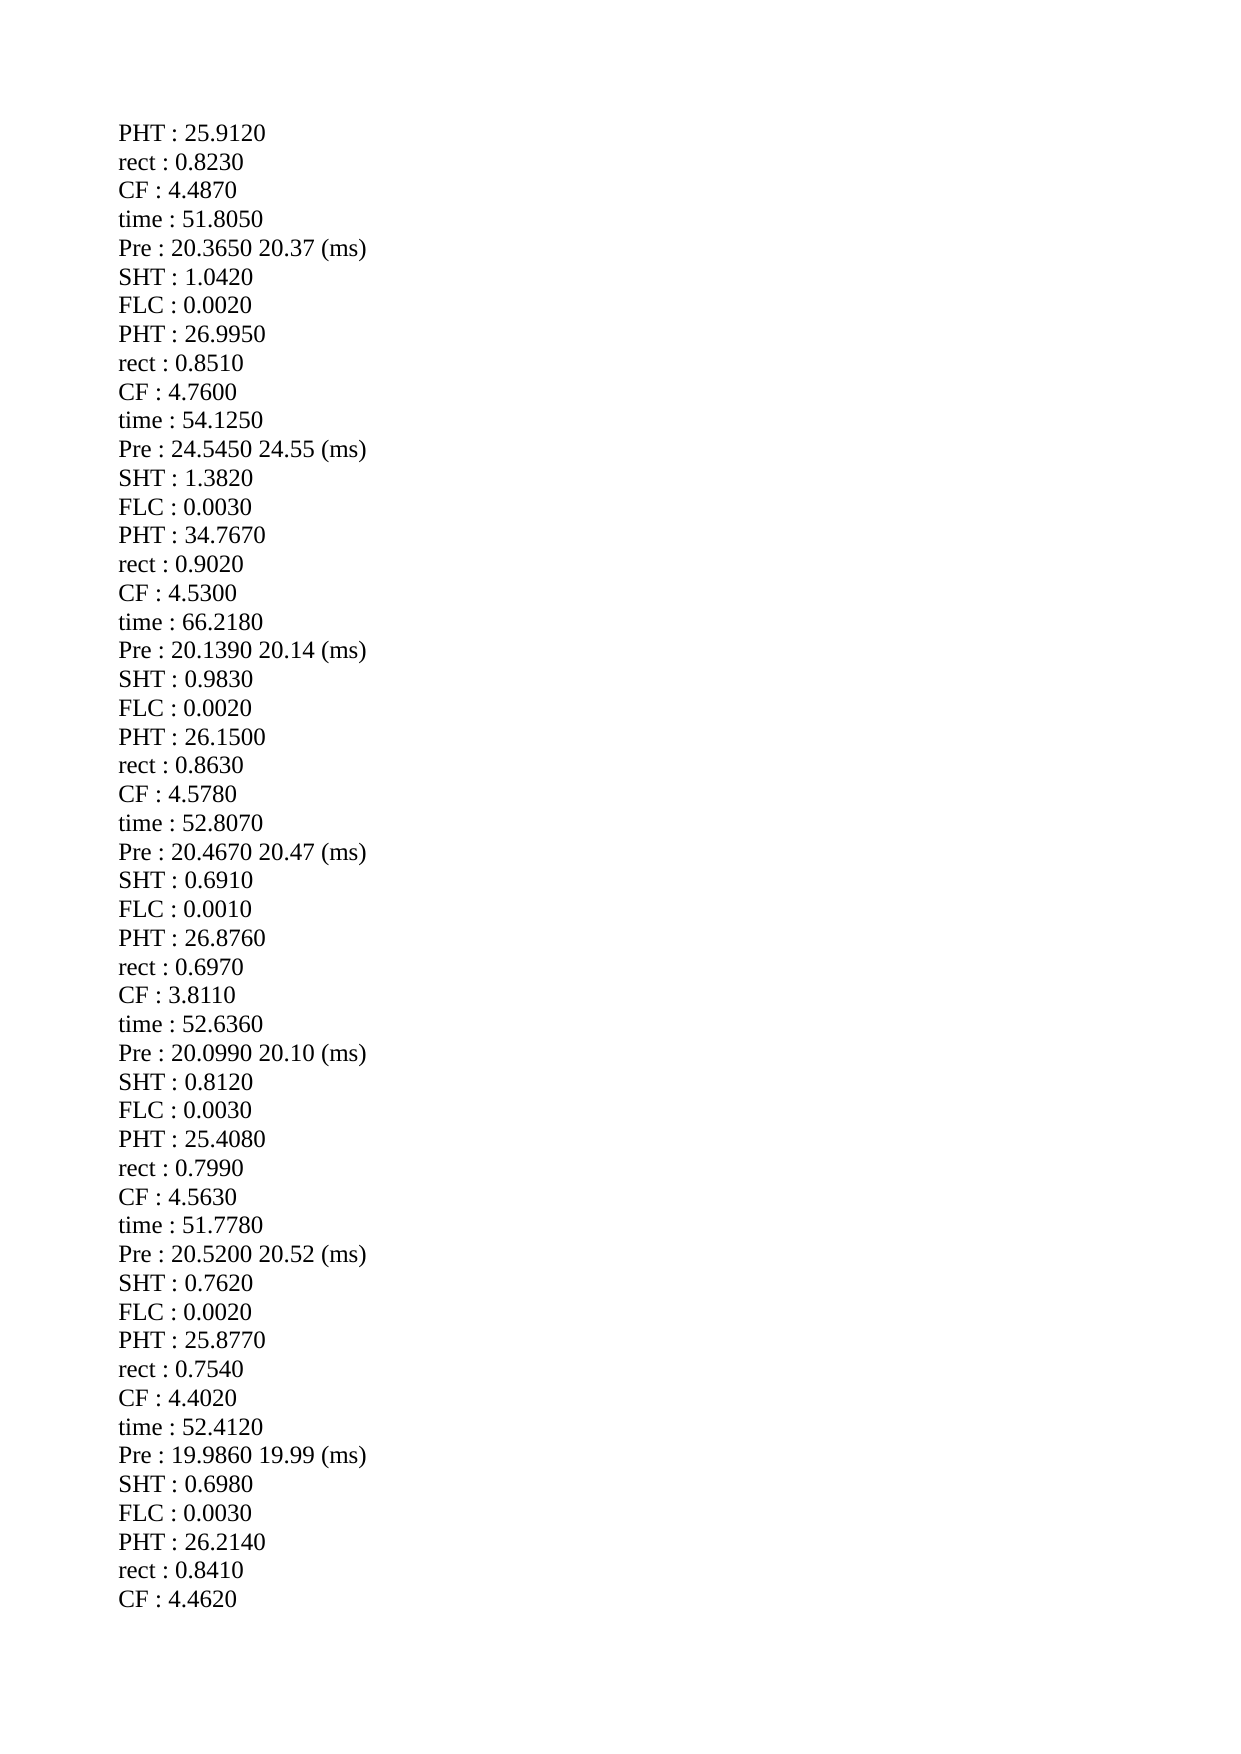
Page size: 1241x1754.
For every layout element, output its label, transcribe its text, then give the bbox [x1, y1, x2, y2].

text SHT : 1.0420 [118, 262, 1122, 291]
text time : 52.8070 [118, 808, 1122, 837]
text FLC : 0.0030 [118, 1498, 1122, 1527]
text CF : 4.5630 [118, 1182, 1122, 1211]
text time : 54.1250 [118, 406, 1122, 434]
text Pre : 20.3650 20.37 (ms) [118, 233, 1122, 262]
text rect : 0.6970 [118, 952, 1122, 981]
text time : 51.7780 [118, 1211, 1122, 1239]
text SHT : 0.6980 [118, 1469, 1122, 1498]
text rect : 0.8230 [118, 147, 1122, 176]
text PHT : 34.7670 [118, 521, 1122, 549]
text CF : 4.5780 [118, 779, 1122, 808]
text Pre : 24.5450 24.55 (ms) [118, 434, 1122, 463]
text FLC : 0.0010 [118, 894, 1122, 923]
text SHT : 0.6910 [118, 866, 1122, 894]
text CF : 4.7600 [118, 377, 1122, 406]
text time : 51.8050 [118, 204, 1122, 233]
text CF : 4.4020 [118, 1383, 1122, 1412]
text PHT : 26.9950 [118, 319, 1122, 348]
text SHT : 0.8120 [118, 1067, 1122, 1096]
text rect : 0.7990 [118, 1153, 1122, 1182]
text FLC : 0.0020 [118, 1297, 1122, 1326]
text FLC : 0.0030 [118, 492, 1122, 521]
text rect : 0.9020 [118, 549, 1122, 578]
text PHT : 26.2140 [118, 1527, 1122, 1556]
text rect : 0.7540 [118, 1354, 1122, 1383]
text PHT : 26.8760 [118, 923, 1122, 952]
text Pre : 20.1390 20.14 (ms) [118, 636, 1122, 664]
text CF : 4.5300 [118, 578, 1122, 607]
text FLC : 0.0030 [118, 1096, 1122, 1124]
text rect : 0.8510 [118, 348, 1122, 377]
text Pre : 20.5200 20.52 (ms) [118, 1239, 1122, 1268]
text CF : 3.8110 [118, 981, 1122, 1009]
text PHT : 26.1500 [118, 722, 1122, 751]
text time : 52.4120 [118, 1412, 1122, 1441]
text FLC : 0.0020 [118, 693, 1122, 722]
text Pre : 19.9860 19.99 (ms) [118, 1441, 1122, 1469]
text rect : 0.8630 [118, 751, 1122, 779]
text CF : 4.4620 [118, 1584, 1122, 1613]
text PHT : 25.9120 [118, 118, 1122, 147]
text PHT : 25.8770 [118, 1326, 1122, 1354]
text SHT : 0.9830 [118, 664, 1122, 693]
text FLC : 0.0020 [118, 291, 1122, 319]
text Pre : 20.0990 20.10 (ms) [118, 1038, 1122, 1067]
text rect : 0.8410 [118, 1556, 1122, 1584]
text PHT : 25.4080 [118, 1124, 1122, 1153]
text SHT : 0.7620 [118, 1268, 1122, 1297]
text SHT : 1.3820 [118, 463, 1122, 492]
text CF : 4.4870 [118, 176, 1122, 204]
text Pre : 20.4670 20.47 (ms) [118, 837, 1122, 866]
text time : 66.2180 [118, 607, 1122, 636]
text time : 52.6360 [118, 1009, 1122, 1038]
